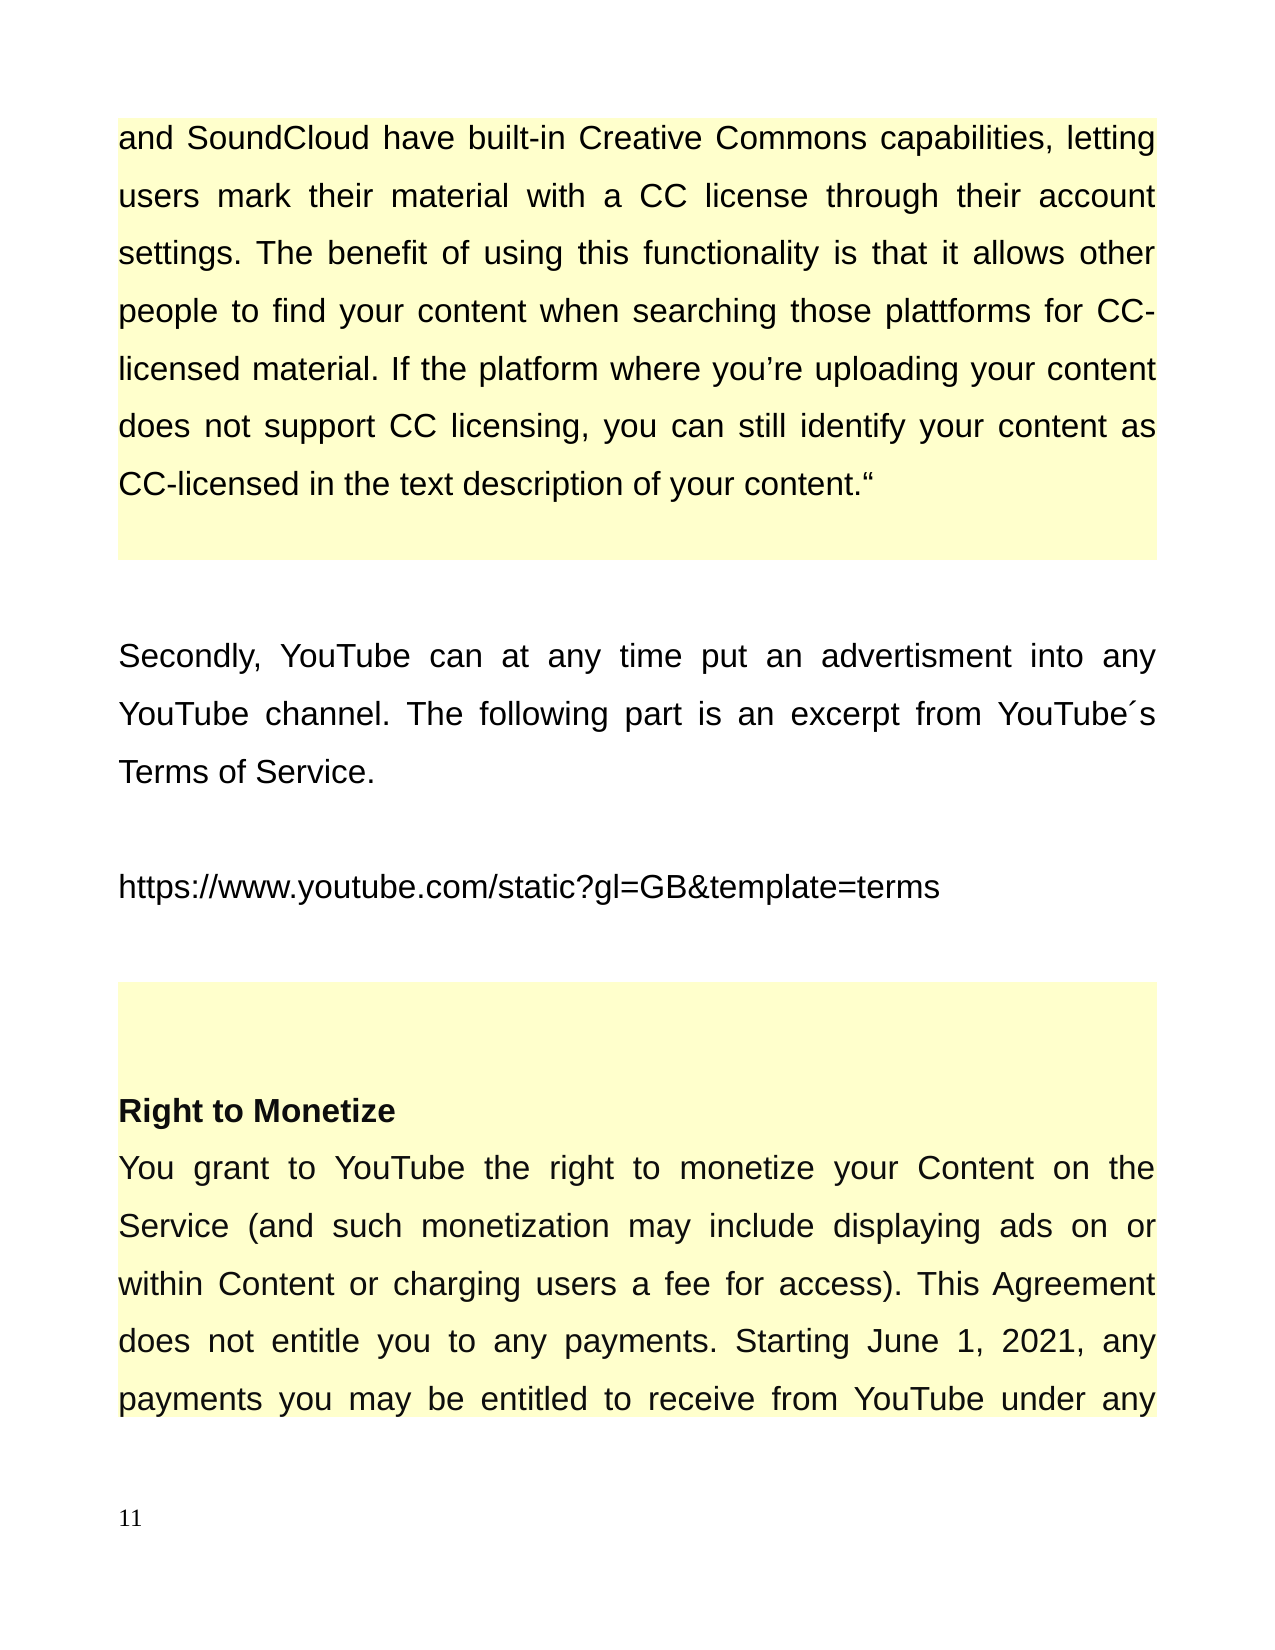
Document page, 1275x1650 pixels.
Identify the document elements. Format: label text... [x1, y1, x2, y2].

text Right to Monetize [118, 1091, 1157, 1129]
text Secondly, YouTube can at any time put an advertisment into any YouTube channel. The following part is an excerpt from YouTube´s Terms of Service. [118, 637, 1157, 790]
text and SoundCloud have built-in Creative Commons capabilities, letting users mark their material with a CC license through their account settings. The benefit of using this functionality is that it allows other people to find your content when searching those plattforms for CC-licensed material. If the platform where you’re uploading your content does not support CC licensing, you can still identify your content as CC-licensed in the text description of your content.“ [118, 118, 1157, 502]
text You grant to YouTube the right to monetize your Content on the Service (and such monetization may include displaying ads on or within Content or charging users a fee for access). This Agreement does not entitle you to any payments. Starting June 1, 2021, any payments you may be entitled to receive from YouTube under any [118, 1148, 1157, 1417]
text https://www.youtube.com/static?gl=GB&template=terms [118, 867, 1157, 905]
